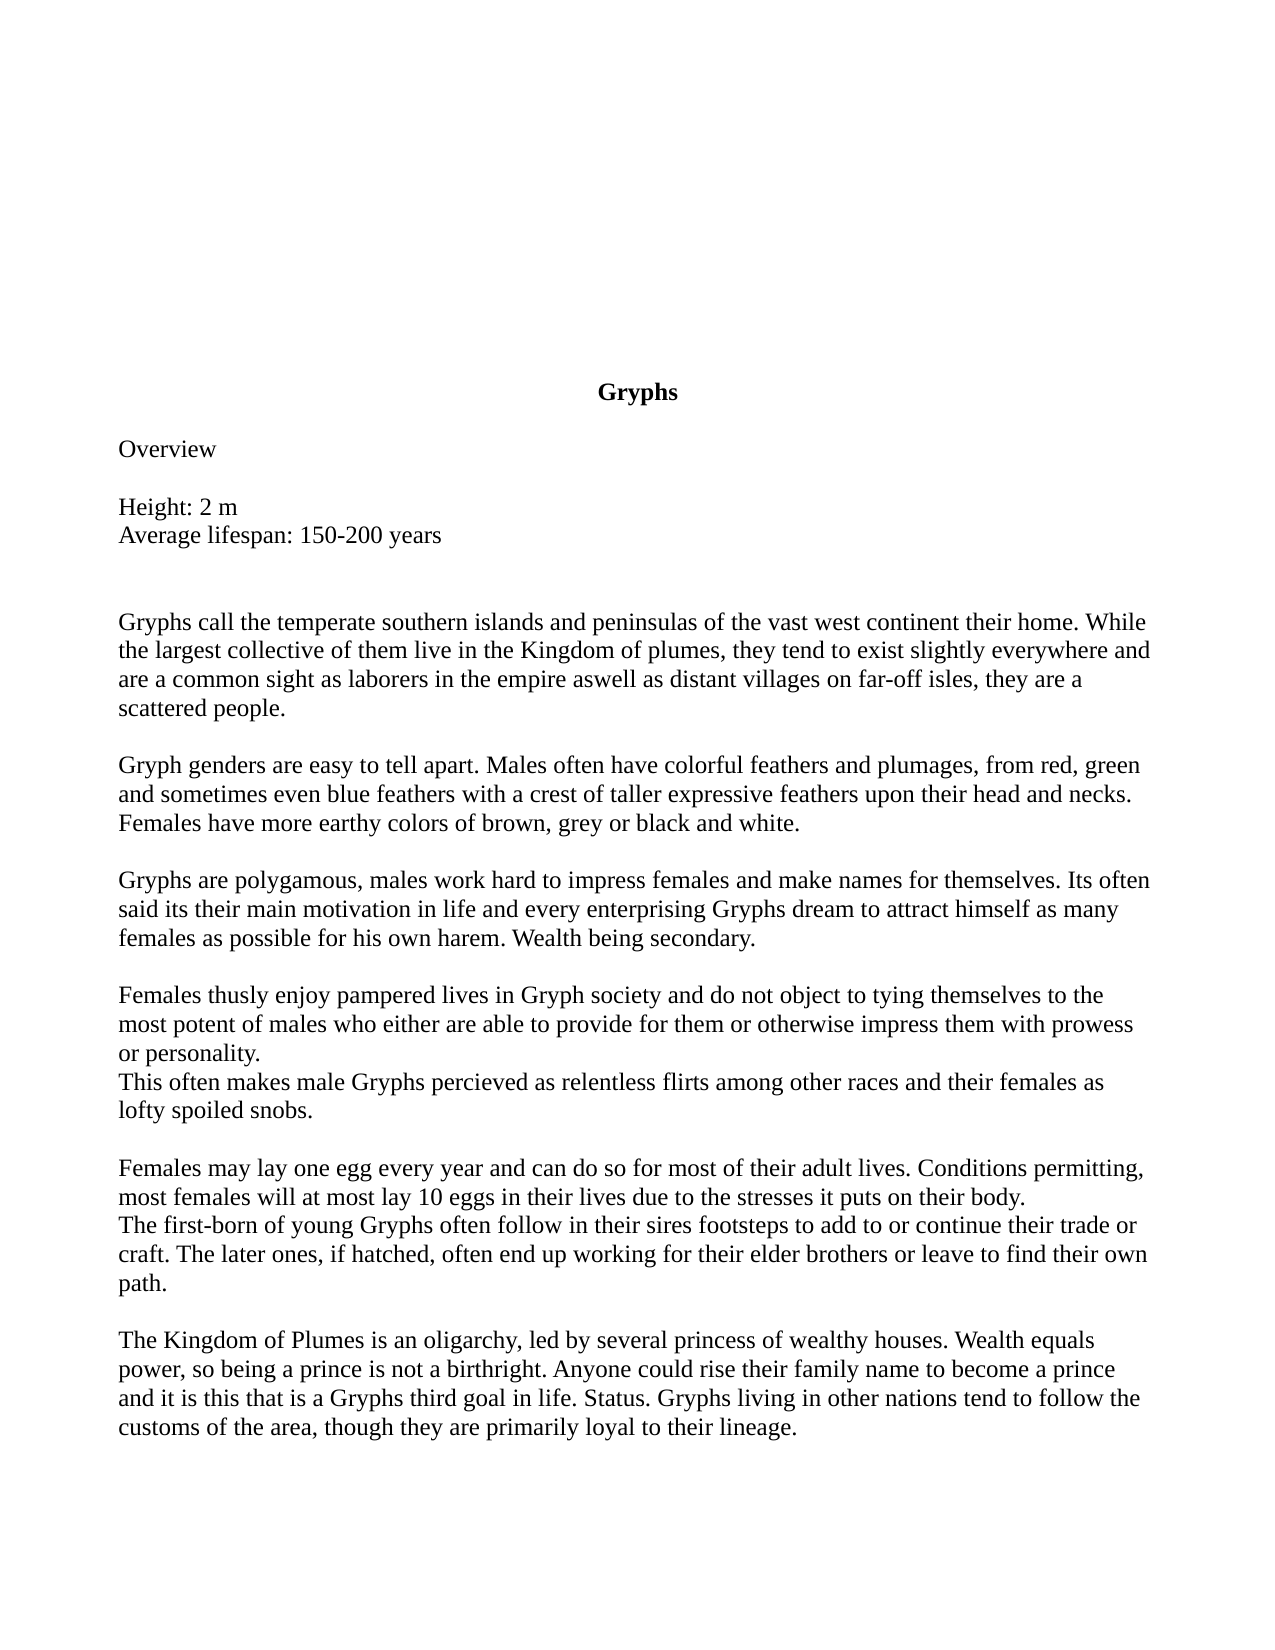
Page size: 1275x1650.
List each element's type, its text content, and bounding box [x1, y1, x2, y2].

text Average lifespan: 150-200 years [118, 521, 1157, 549]
text Females thusly enjoy pampered lives in Gryph society and do not object to tying themselves to the most potent of males who either are able to provide for them or otherwise impress them with prowess or personality. [118, 981, 1157, 1067]
text This often makes male Gryphs percieved as relentless flirts among other races and their females as lofty spoiled snobs. [118, 1067, 1157, 1124]
text Gryphs are polygamous, males work hard to impress females and make names for themselves. Its often said its their main motivation in life and every enterprising Gryphs dream to attract himself as many females as possible for his own harem. Wealth being secondary. [118, 866, 1157, 952]
text The Kingdom of Plumes is an oligarchy, led by several princess of wealthy houses. Wealth equals power, so being a prince is not a birthright. Anyone could rise their family name to become a prince and it is this that is a Gryphs third goal in life. Status. Gryphs living in other nations tend to follow the customs of the area, though they are primarily loyal to their lineage. [118, 1326, 1157, 1441]
text Gryphs call the temperate southern islands and peninsulas of the vast west continent their home. While the largest collective of them live in the Kingdom of plumes, they tend to exist slightly everywhere and are a common sight as laborers in the empire aswell as distant villages on far-off isles, they are a scattered people. [118, 607, 1157, 722]
text Overview [118, 434, 1157, 463]
text Females may lay one egg every year and can do so for most of their adult lives. Conditions permitting, most females will at most lay 10 eggs in their lives due to the stresses it puts on their body. [118, 1153, 1157, 1211]
text The first-born of young Gryphs often follow in their sires footsteps to add to or continue their trade or craft. The later ones, if hatched, often end up working for their elder brothers or leave to find their own path. [118, 1211, 1157, 1297]
text Gryphs [118, 377, 1157, 406]
text Height: 2 m [118, 492, 1157, 521]
text Gryph genders are easy to tell apart. Males often have colorful feathers and plumages, from red, green and sometimes even blue feathers with a crest of taller expressive feathers upon their head and necks. Females have more earthy colors of brown, grey or black and white. [118, 751, 1157, 837]
